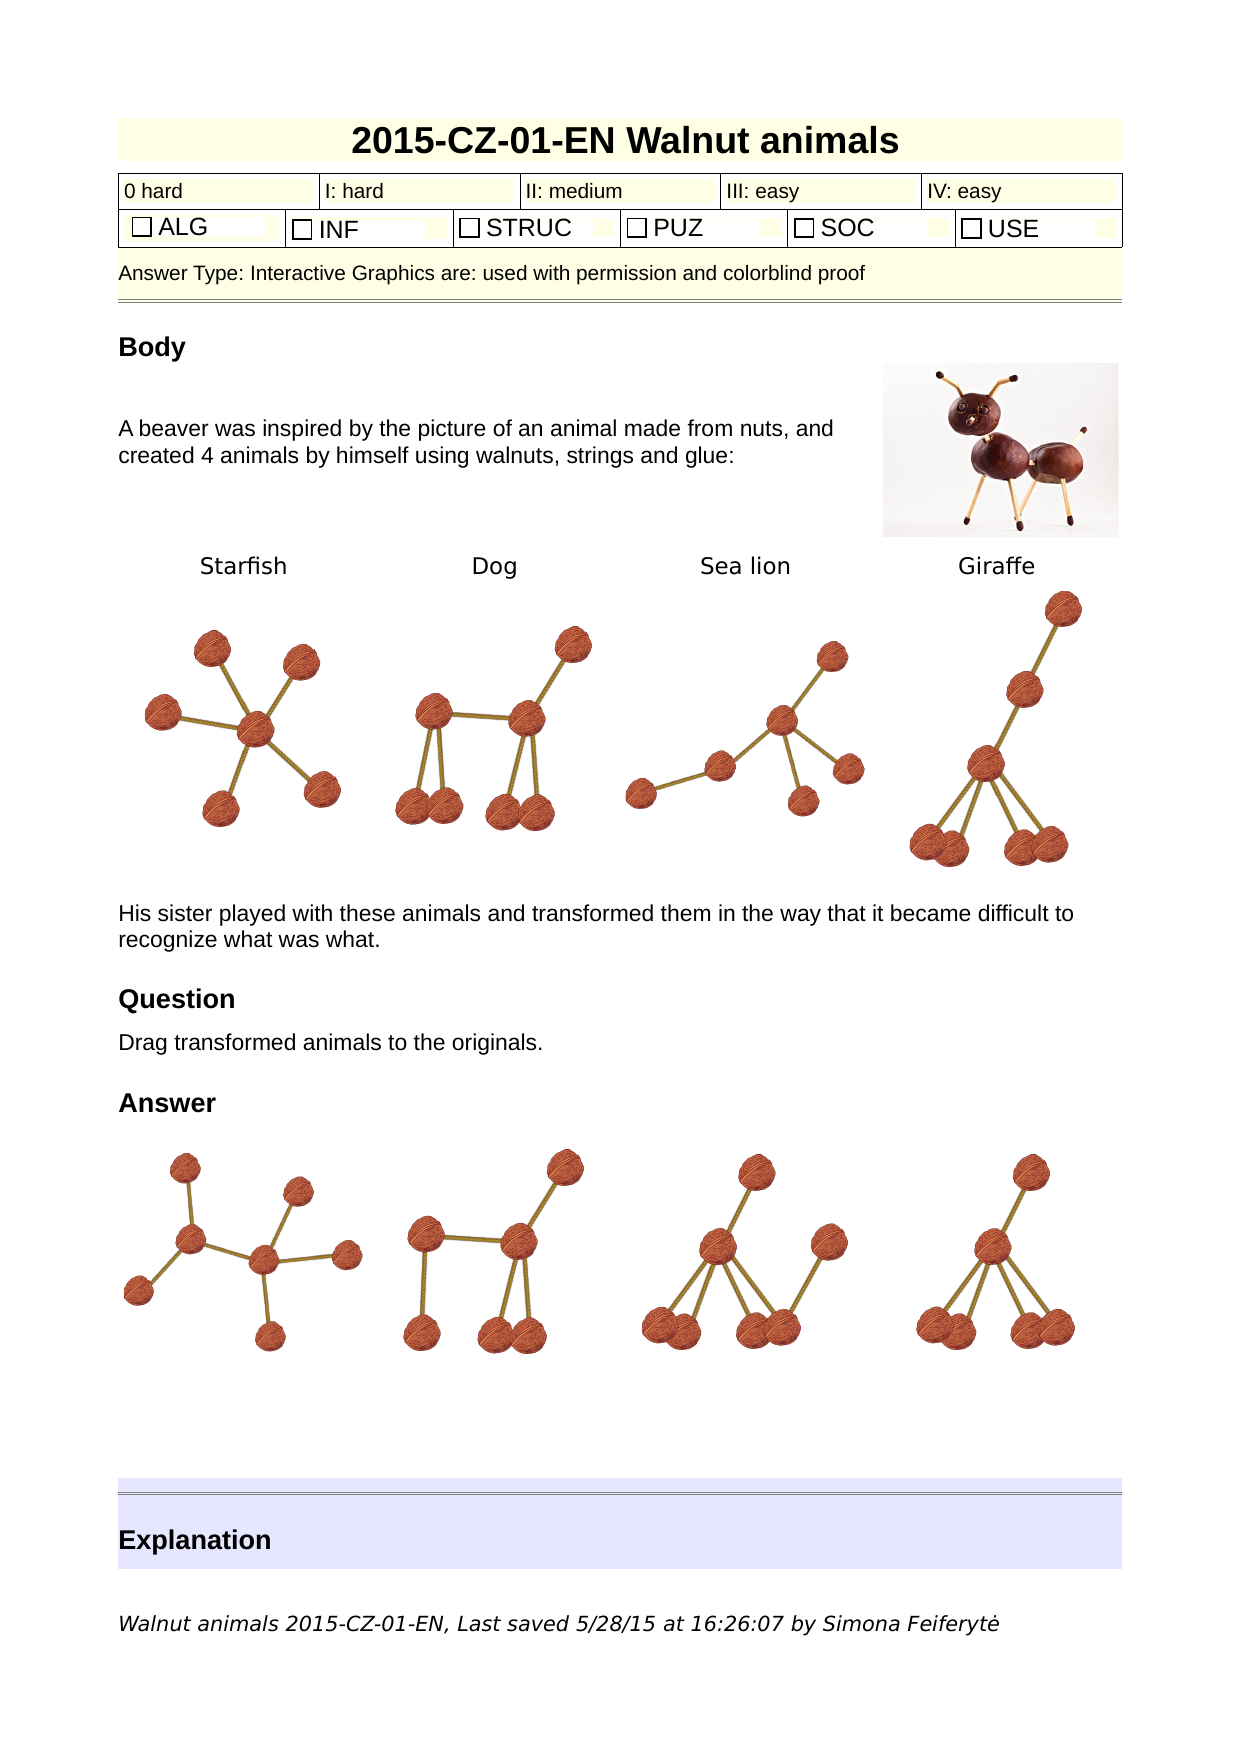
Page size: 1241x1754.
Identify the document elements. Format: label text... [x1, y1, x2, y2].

table_header [286, 210, 453, 247]
text A beaver was inspired by the picture of an animal made from nuts, and created 4 animals by himself using walnuts, strings and glue: [118, 415, 883, 468]
subtitle Explanation [118, 1524, 1122, 1555]
table_header Dog [369, 547, 620, 585]
table_cell [620, 585, 871, 873]
table_header [788, 210, 955, 247]
table_header [956, 210, 1122, 247]
table_header III: easy [721, 174, 921, 209]
table_cell [871, 585, 1122, 873]
title 2015-CZ-01-EN Walnut animals [118, 118, 1122, 161]
table_header [620, 1132, 871, 1372]
text His sister played with these animals and transformed them in the way that it became difficult to recognize what was what. [118, 899, 1122, 952]
table_header II: medium [521, 174, 720, 209]
subtitle Body [118, 331, 1122, 363]
table_header [871, 1132, 1122, 1372]
picture [909, 591, 1084, 868]
picture [123, 1153, 364, 1352]
text Answer Type: Interactive Graphics are: used with permission and colorblind proof [118, 261, 1122, 285]
table_header Giraffe [871, 547, 1122, 585]
table_header [119, 210, 285, 247]
picture [144, 630, 343, 828]
table_header Starfish [118, 547, 369, 585]
table_header Sea lion [620, 547, 871, 585]
subtitle Answer [118, 1087, 1122, 1118]
table_cell [118, 585, 369, 873]
picture [641, 1154, 850, 1351]
table_header I: hard [320, 174, 520, 209]
picture [625, 641, 866, 817]
table_header IV: easy [922, 174, 1122, 209]
picture [883, 363, 1119, 537]
table_header [454, 210, 620, 247]
table_cell [369, 585, 620, 873]
table_header 0 hard [119, 174, 319, 209]
table_header [621, 210, 787, 247]
table_header [369, 1132, 620, 1372]
picture [403, 1149, 586, 1355]
picture [916, 1154, 1077, 1351]
table_header [118, 1132, 369, 1372]
text Drag transformed animals to the originals. [118, 1029, 1122, 1055]
picture [395, 626, 594, 832]
subtitle Question [118, 983, 1122, 1015]
